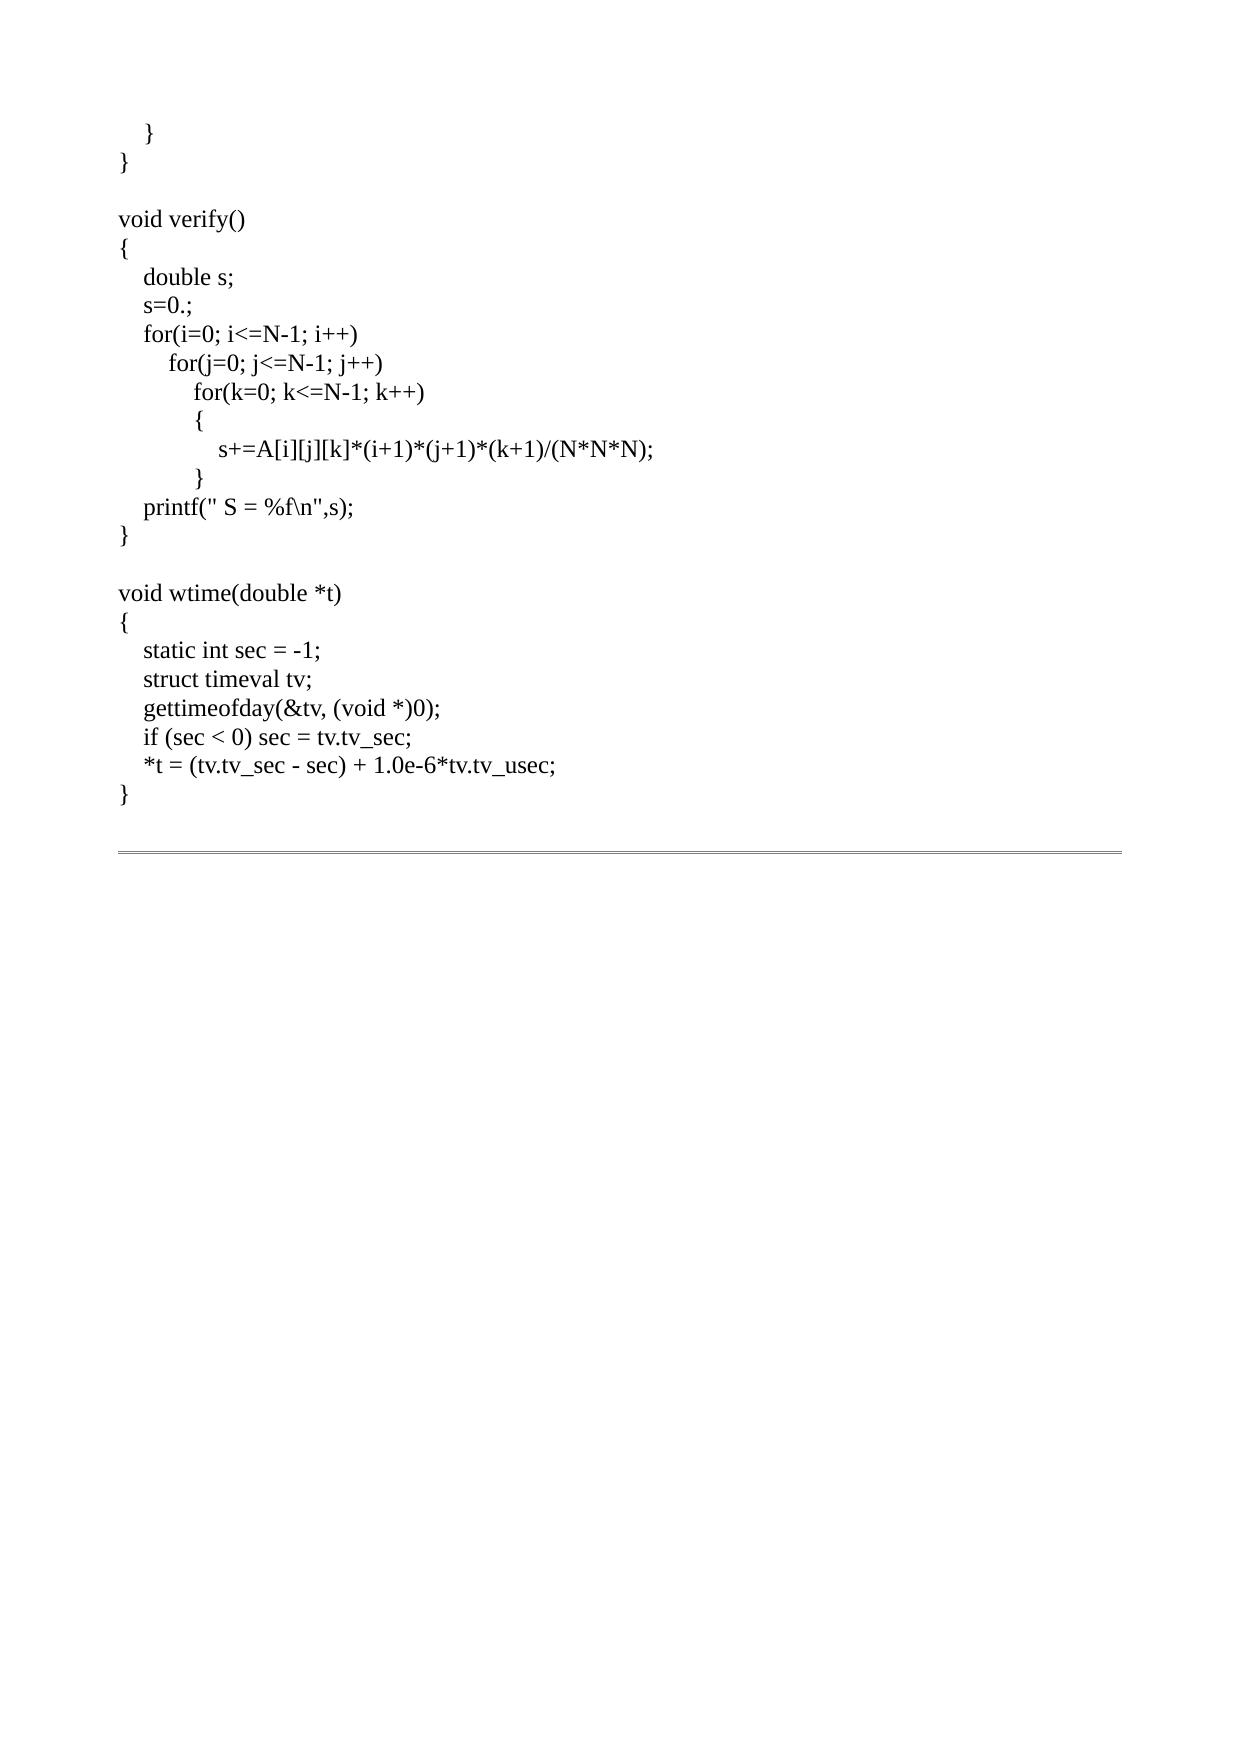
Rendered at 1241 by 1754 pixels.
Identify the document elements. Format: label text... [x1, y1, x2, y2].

text for(i=0; i<=N-1; i++) [118, 319, 1122, 348]
text s=0.; [118, 291, 1122, 319]
text { [118, 607, 1122, 636]
text for(j=0; j<=N-1; j++) [118, 348, 1122, 377]
text } [118, 147, 1122, 176]
text static int sec = -1; [118, 636, 1122, 664]
text { [118, 406, 1122, 434]
text gettimeofday(&tv, (void *)0); [118, 693, 1122, 722]
text } [118, 521, 1122, 549]
text void verify() [118, 204, 1122, 233]
text struct timeval tv; [118, 664, 1122, 693]
text } [118, 463, 1122, 492]
text { [118, 233, 1122, 262]
text } [118, 118, 1122, 147]
text for(k=0; k<=N-1; k++) [118, 377, 1122, 406]
text void wtime(double *t) [118, 578, 1122, 607]
text } [118, 779, 1122, 808]
text double s; [118, 262, 1122, 291]
text *t = (tv.tv_sec - sec) + 1.0e-6*tv.tv_usec; [118, 751, 1122, 779]
text s+=A[i][j][k]*(i+1)*(j+1)*(k+1)/(N*N*N); [118, 434, 1122, 463]
text if (sec < 0) sec = tv.tv_sec; [118, 722, 1122, 751]
text printf(" S = %f\n",s); [118, 492, 1122, 521]
